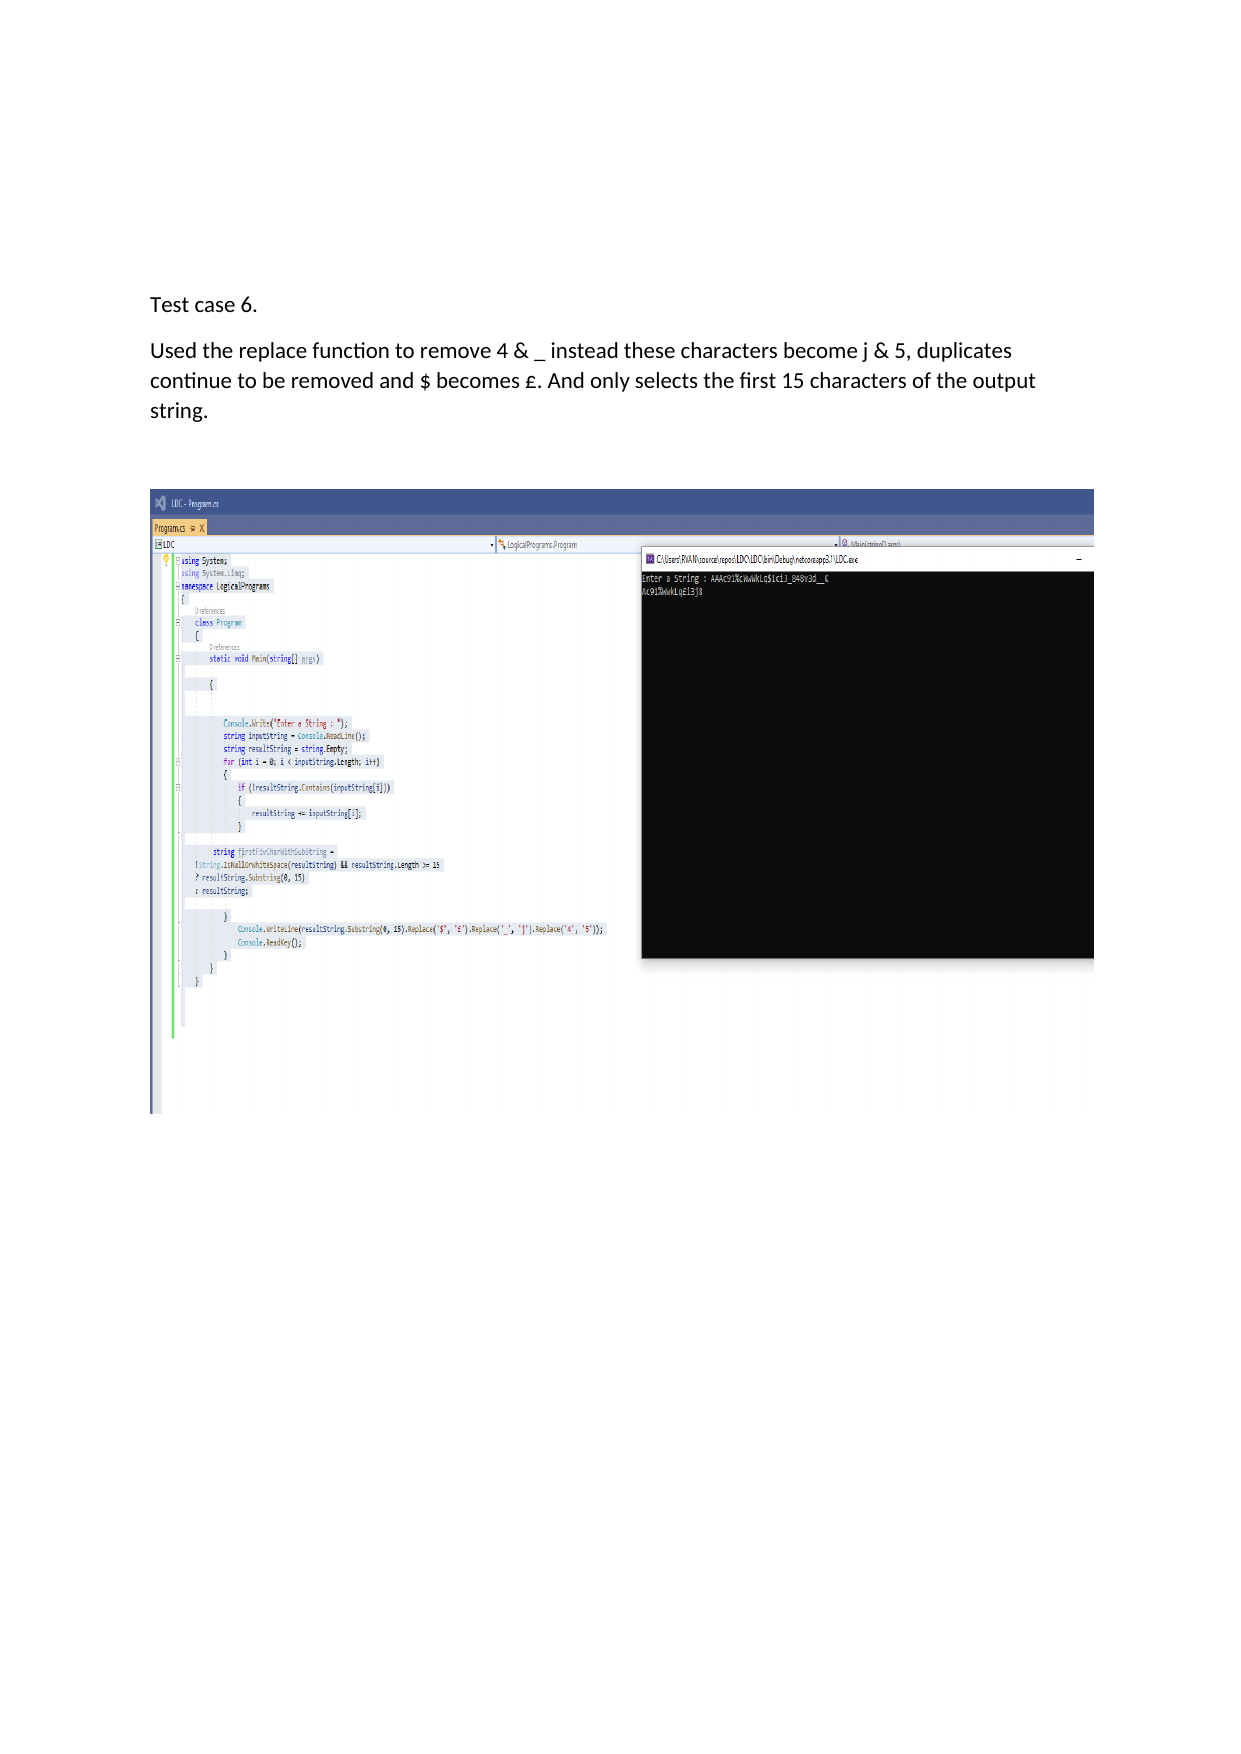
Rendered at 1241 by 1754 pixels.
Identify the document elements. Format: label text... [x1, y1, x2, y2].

text Used the replace function to remove 4 & _ instead these characters become j & 5, duplicates continue to be removed and $ becomes £. And only selects the first 15 characters of the output string. [150, 336, 1090, 424]
text Test case 6. [150, 290, 1090, 318]
